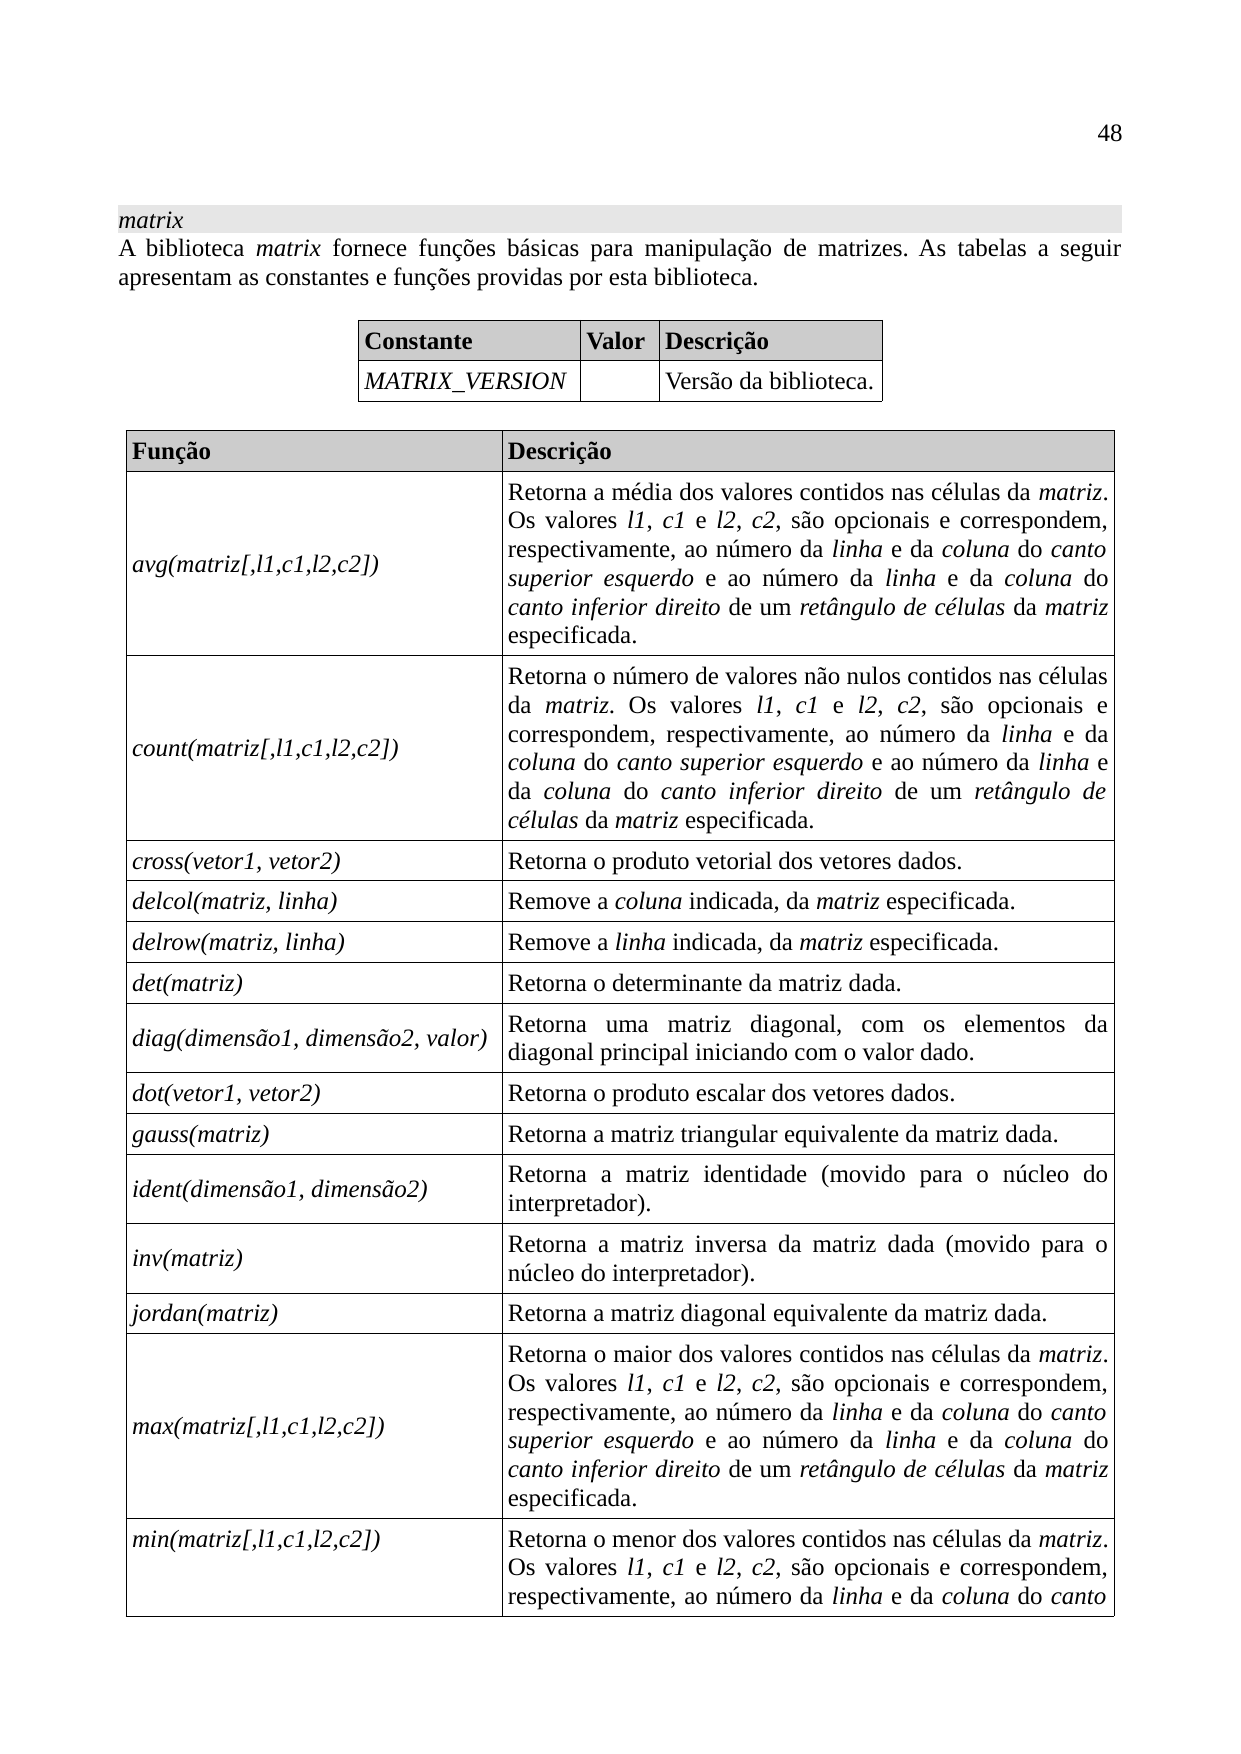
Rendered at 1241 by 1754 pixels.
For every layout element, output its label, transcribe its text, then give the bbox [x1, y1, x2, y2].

table_header Função [127, 431, 502, 471]
text matrix [118, 205, 1122, 233]
table_cell det(matriz) [127, 963, 502, 1003]
table_cell inv(matriz) [127, 1224, 502, 1292]
table_cell dot(vetor1, vetor2) [127, 1073, 502, 1113]
table_cell Retorna a matriz diagonal equivalente da matriz dada. [503, 1294, 1114, 1333]
text A biblioteca matrix fornece funções básicas para manipulação de matrizes. As tabelas a seguir apresentam as constantes e funções providas por esta biblioteca. [118, 233, 1122, 291]
table_cell Remove a linha indicada, da matriz especificada. [503, 922, 1114, 962]
table_cell Retorna o número de valores não nulos contidos nas células da matriz. Os valores l1, c1 e l2, c2, são opcionais e correspondem, respectivamente, ao número da linha e da coluna do canto superior esquerdo e ao número da linha e da coluna do canto inferior direito de um retângulo de células da matriz especificada. [503, 656, 1114, 840]
table_header Descrição [660, 321, 882, 360]
table_cell delrow(matriz, linha) [127, 922, 502, 962]
table_header Constante [359, 321, 580, 360]
table_cell Remove a coluna indicada, da matriz especificada. [503, 881, 1114, 921]
table_cell [581, 361, 659, 401]
table_cell max(matriz[,l1,c1,l2,c2]) [127, 1334, 502, 1518]
table_cell diag(dimensão1, dimensão2, valor) [127, 1004, 502, 1072]
table_cell Retorna o menor dos valores contidos nas células da matriz. Os valores l1, c1 e l2, c2, são opcionais e correspondem, respectivamente, ao número da linha e da coluna do canto [503, 1519, 1114, 1616]
table_cell MATRIX_VERSION [359, 361, 580, 401]
table_cell Retorna o produto vetorial dos vetores dados. [503, 841, 1114, 880]
table_cell Versão da biblioteca. [660, 361, 882, 401]
table_cell Retorna o determinante da matriz dada. [503, 963, 1114, 1003]
table_cell Retorna o produto escalar dos vetores dados. [503, 1073, 1114, 1113]
table_cell Retorna a média dos valores contidos nas células da matriz. Os valores l1, c1 e l2, c2, são opcionais e correspondem, respectivamente, ao número da linha e da coluna do canto superior esquerdo e ao número da linha e da coluna do canto inferior direito de um retângulo de células da matriz especificada. [503, 472, 1114, 655]
table_header Descrição [503, 431, 1114, 471]
table_cell avg(matriz[,l1,c1,l2,c2]) [127, 472, 502, 655]
table_cell Retorna o maior dos valores contidos nas células da matriz. Os valores l1, c1 e l2, c2, são opcionais e correspondem, respectivamente, ao número da linha e da coluna do canto superior esquerdo e ao número da linha e da coluna do canto inferior direito de um retângulo de células da matriz especificada. [503, 1334, 1114, 1518]
table_cell Retorna a matriz inversa da matriz dada (movido para o núcleo do interpretador). [503, 1224, 1114, 1292]
table_cell ident(dimensão1, dimensão2) [127, 1155, 502, 1223]
table_cell delcol(matriz, linha) [127, 881, 502, 921]
table_cell jordan(matriz) [127, 1294, 502, 1333]
table_cell Retorna a matriz triangular equivalente da matriz dada. [503, 1114, 1114, 1153]
table_cell Retorna a matriz identidade (movido para o núcleo do interpretador). [503, 1155, 1114, 1223]
table_cell min(matriz[,l1,c1,l2,c2]) [127, 1519, 502, 1616]
table_cell count(matriz[,l1,c1,l2,c2]) [127, 656, 502, 840]
table_header Valor [581, 321, 659, 360]
table_cell cross(vetor1, vetor2) [127, 841, 502, 880]
table_cell gauss(matriz) [127, 1114, 502, 1153]
table_cell Retorna uma matriz diagonal, com os elementos da diagonal principal iniciando com o valor dado. [503, 1004, 1114, 1072]
